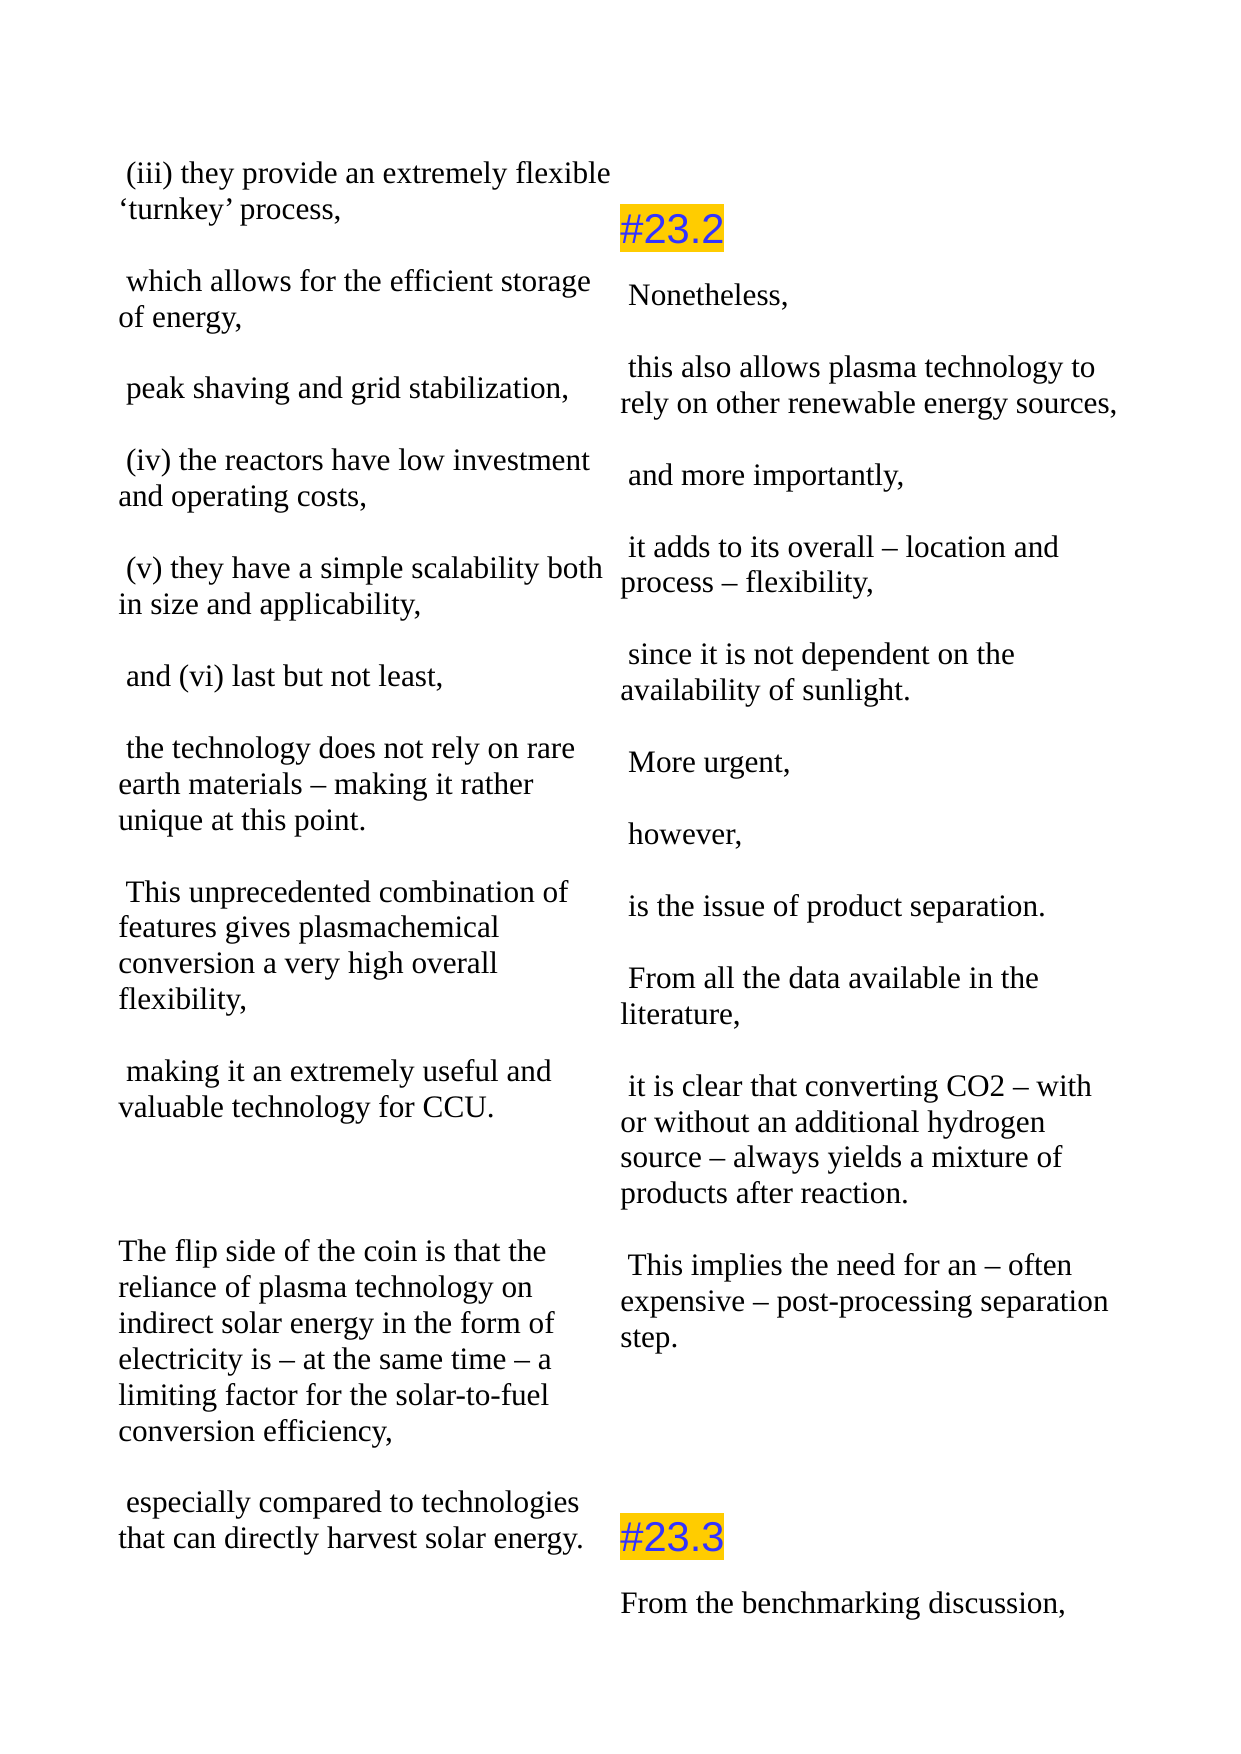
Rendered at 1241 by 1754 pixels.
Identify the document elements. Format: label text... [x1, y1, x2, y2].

text From the benchmarking discussion, [620, 1584, 1122, 1620]
text which allows for the efficient storage of energy, [118, 262, 620, 334]
text and (vi) last but not least, [118, 657, 620, 693]
text it is clear that converting CO2 – with or without an additional hydrogen source – always yields a mixture of products after reaction. [620, 1067, 1122, 1211]
text (iii) they provide an extremely flexible ‘turnkey’ process, [118, 154, 620, 226]
text From all the data available in the literature, [620, 959, 1122, 1031]
text is the issue of product separation. [620, 887, 1122, 923]
text (iv) the reactors have low investment and operating costs, [118, 442, 620, 513]
text This implies the need for an – often expensive – post-processing separation step. [620, 1247, 1122, 1354]
text especially compared to technologies that can directly harvest solar energy. [118, 1484, 620, 1556]
text #23.2 [620, 204, 1122, 252]
text it adds to its overall – location and process – flexibility, [620, 528, 1122, 600]
text peak shaving and grid stabilization, [118, 370, 620, 406]
text and more importantly, [620, 456, 1122, 492]
text The flip side of the coin is that the reliance of plasma technology on indirect solar energy in the form of electricity is – at the same time – a limiting factor for the solar-to-fuel conversion efficiency, [118, 1232, 620, 1448]
text This unprecedented combination of features gives plasmachemical conversion a very high overall flexibility, [118, 873, 620, 1017]
text however, [620, 815, 1122, 851]
text the technology does not rely on rare earth materials – making it rather unique at this point. [118, 729, 620, 837]
text making it an extremely useful and valuable technology for CCU. [118, 1052, 620, 1124]
text since it is not dependent on the availability of sunlight. [620, 636, 1122, 707]
text More urgent, [620, 743, 1122, 779]
text #23.3 [620, 1512, 1122, 1560]
text Nonetheless, [620, 276, 1122, 312]
text (v) they have a simple scalability both in size and applicability, [118, 549, 620, 621]
text this also allows plasma technology to rely on other renewable energy sources, [620, 348, 1122, 420]
